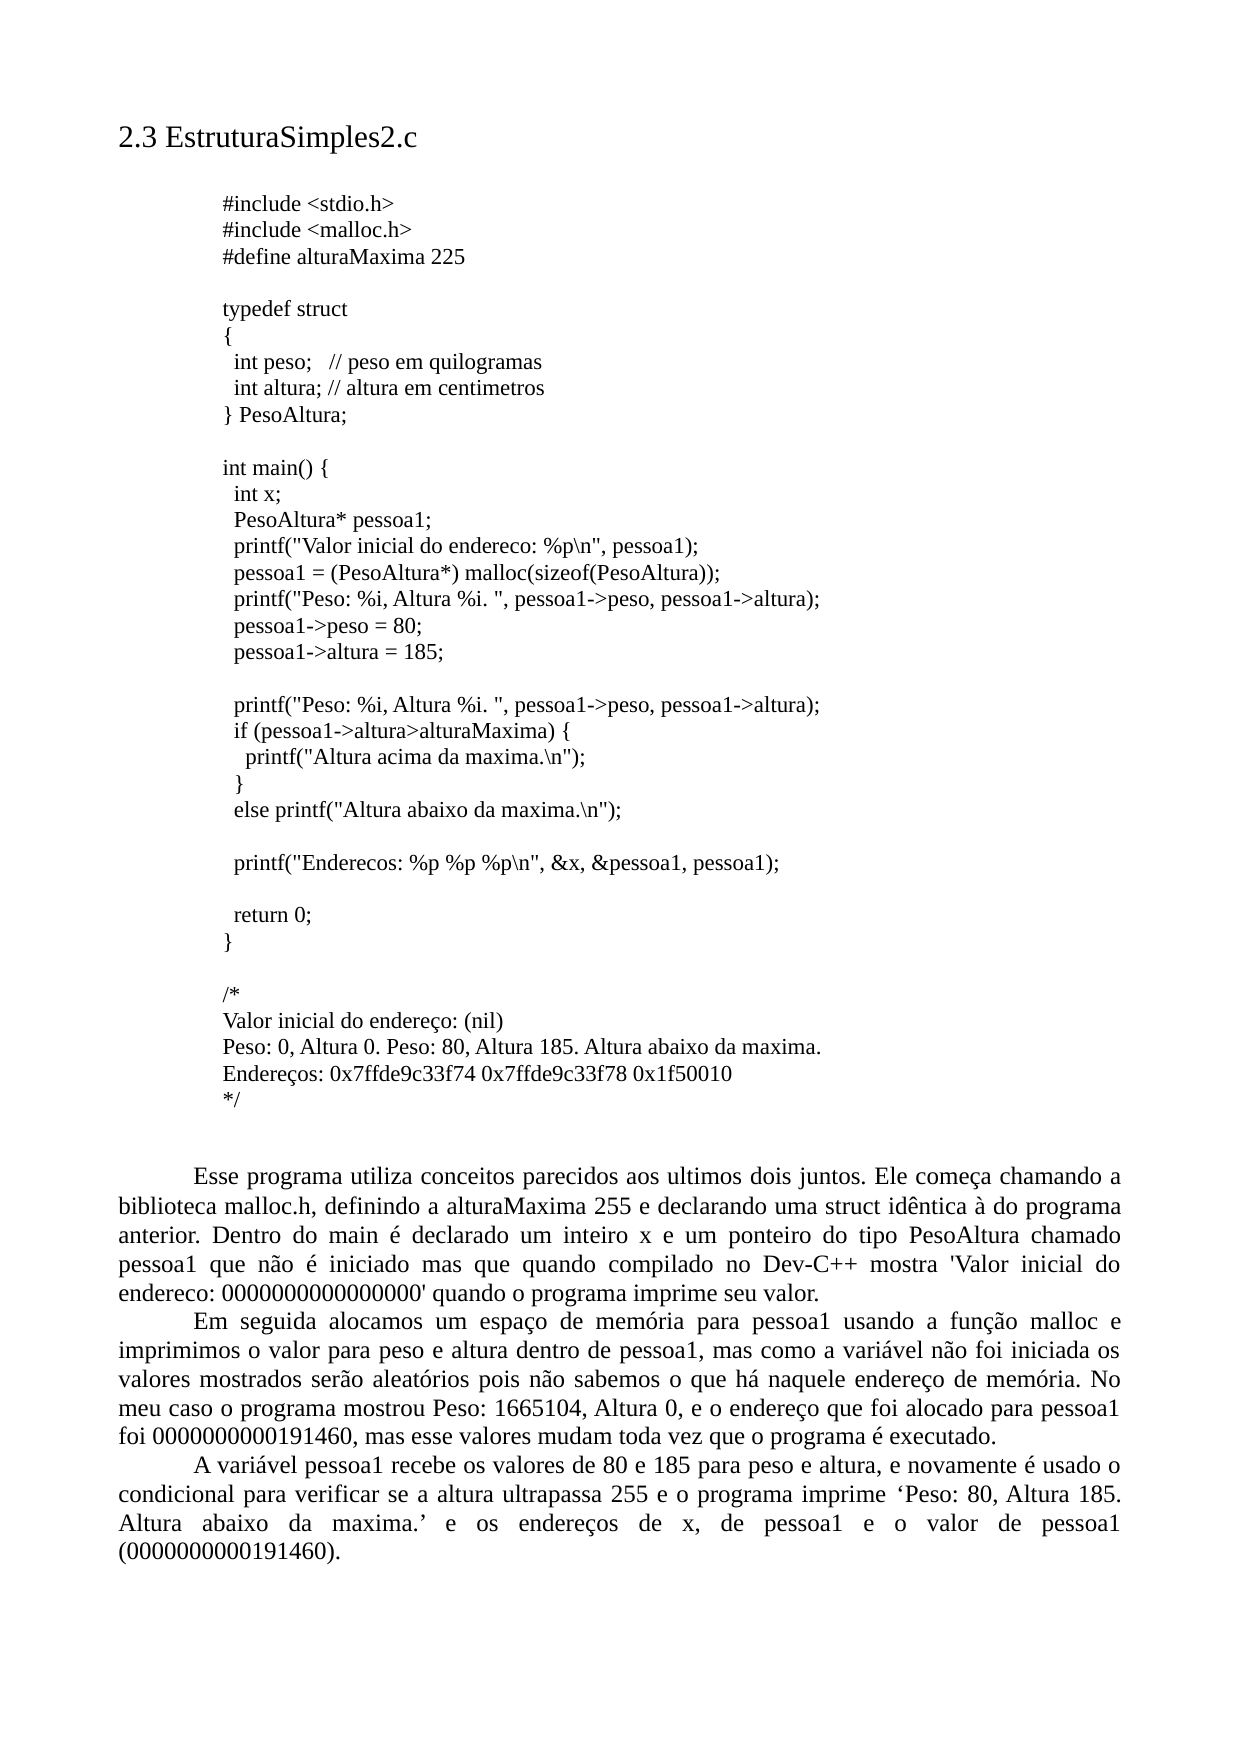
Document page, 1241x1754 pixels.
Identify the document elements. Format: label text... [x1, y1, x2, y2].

text A variável pessoa1 recebe os valores de 80 e 185 para peso e altura, e novamente é usado o condicional para verificar se a altura ultrapassa 255 e o programa imprime ‘Peso: 80, Altura 185. Altura abaixo da maxima.’ e os endereços de x, de pessoa1 e o valor de pessoa1 (0000000000191460). [118, 1450, 1122, 1565]
text 2.3 EstruturaSimples2.c [118, 118, 1122, 154]
text Em seguida alocamos um espaço de memória para pessoa1 usando a função malloc e imprimimos o valor para peso e altura dentro de pessoa1, mas como a variável não foi iniciada os valores mostrados serão aleatórios pois não sabemos o que há naquele endereço de memória. No meu caso o programa mostrou Peso: 1665104, Altura 0, e o endereço que foi alocado para pessoa1 foi 0000000000191460, mas esse valores mudam toda vez que o programa é executado. [118, 1306, 1122, 1450]
text Esse programa utiliza conceitos parecidos aos ultimos dois juntos. Ele começa chamando a biblioteca malloc.h, definindo a alturaMaxima 255 e declarando uma struct idêntica à do programa anterior. Dentro do main é declarado um inteiro x e um ponteiro do tipo PesoAltura chamado pessoa1 que não é iniciado mas que quando compilado no Dev-C++ mostra 'Valor inicial do endereco: 0000000000000000' quando o programa imprime seu valor. [118, 1156, 1122, 1306]
